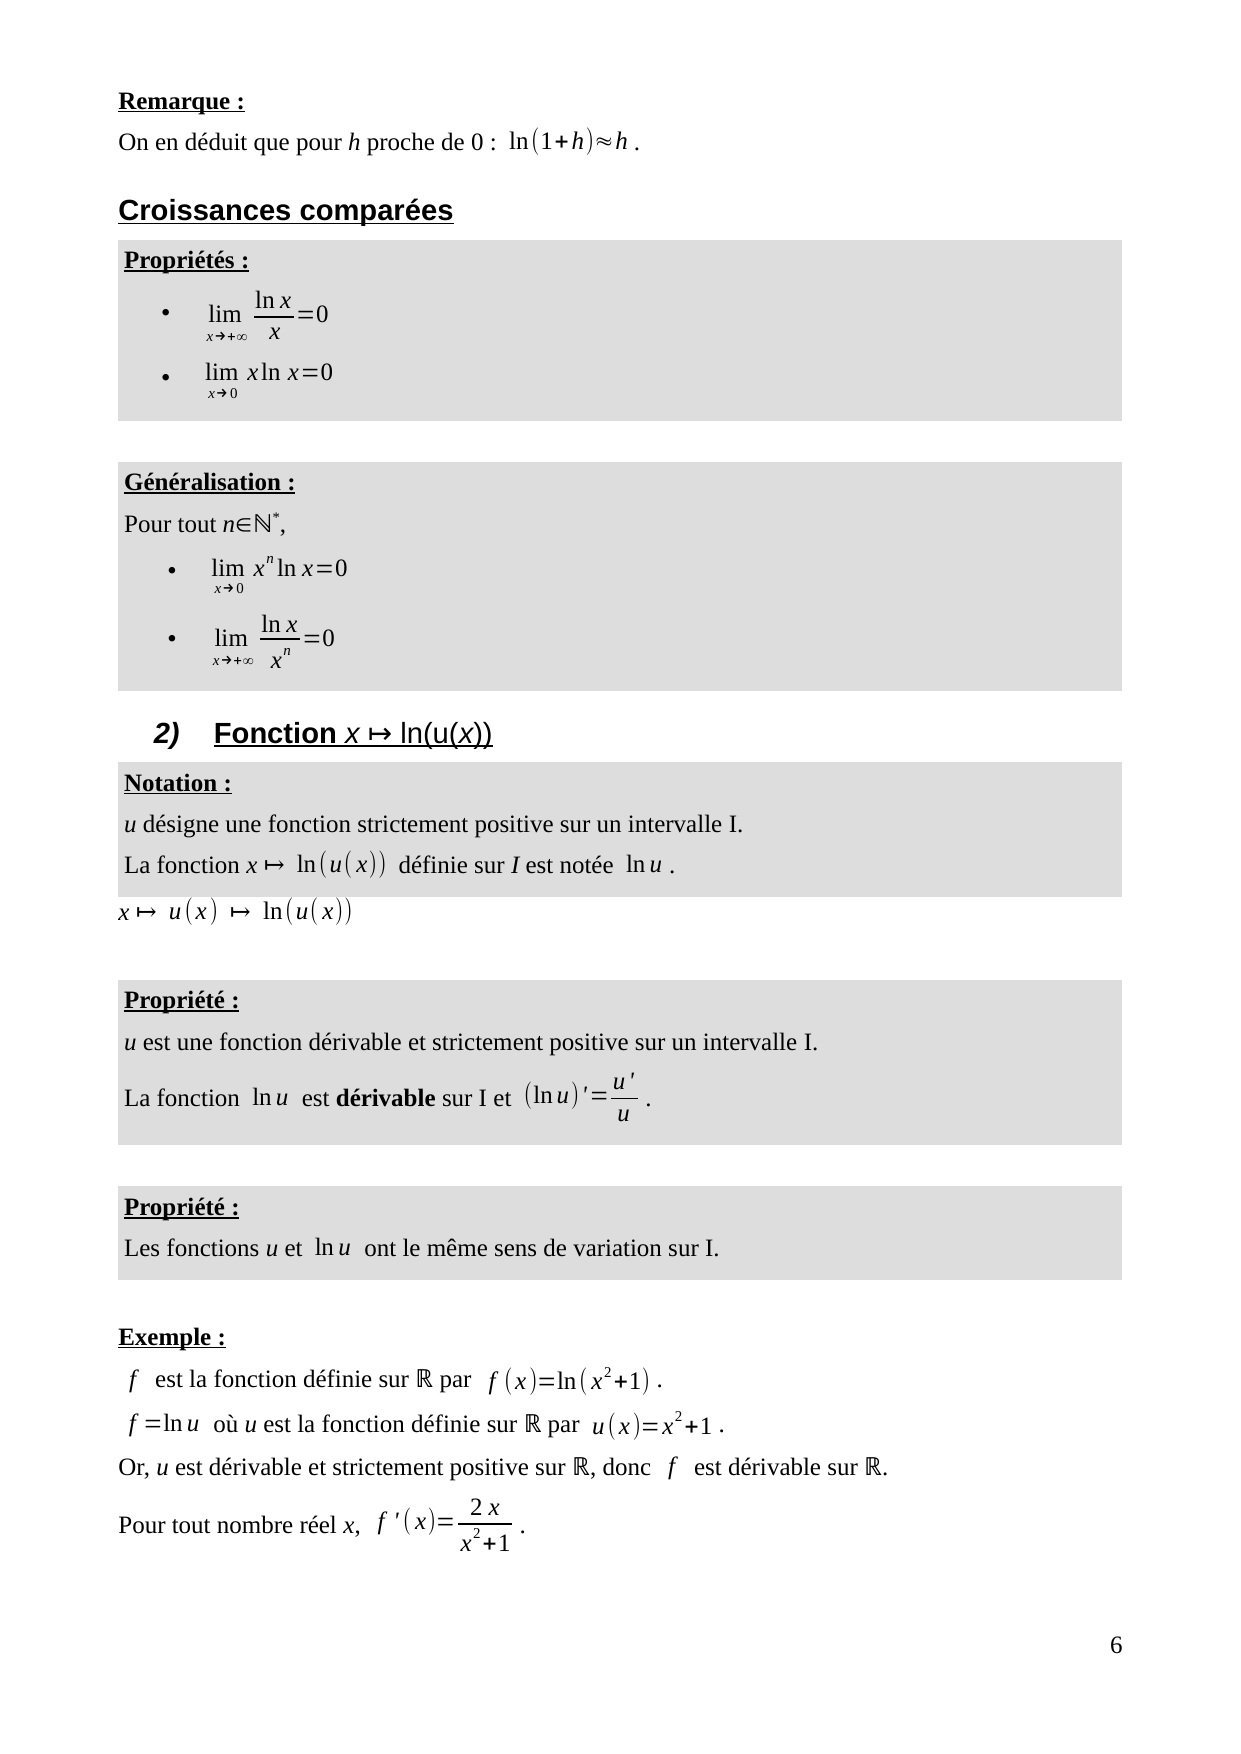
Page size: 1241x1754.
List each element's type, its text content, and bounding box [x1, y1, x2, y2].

table_header Propriété : Les fonctions u et ont le même sens de variation sur I. [118, 1186, 1122, 1280]
table_header Généralisation : Pour tout n∈ℕ*, [118, 462, 1122, 691]
text Remarque : [118, 86, 1122, 115]
text x ↦ ↦ [118, 897, 1122, 926]
text Exemple : [118, 1322, 1122, 1350]
text Or, u est dérivable et strictement positive sur ℝ, donc est dérivable sur ℝ. [118, 1452, 1122, 1481]
table_header Propriété : u est une fonction dérivable et strictement positive sur un intervalle I. La fonction est dérivable sur I et . [118, 980, 1122, 1145]
text On en déduit que pour h proche de 0 : . [118, 127, 1122, 156]
table_header Notation : u désigne une fonction strictement positive sur un intervalle I. La fonction x ↦ définie sur I est notée . [118, 762, 1122, 897]
text est la fonction définie sur ℝ par . [118, 1363, 1122, 1395]
subtitle Fonction x ↦ ln(u(x)) [153, 716, 1122, 749]
text où u est la fonction définie sur ℝ par . [118, 1408, 1122, 1440]
subtitle Croissances comparées [118, 193, 1122, 227]
table_header Propriétés : [118, 240, 1122, 421]
text Pour tout nombre réel x, . [118, 1493, 1122, 1556]
